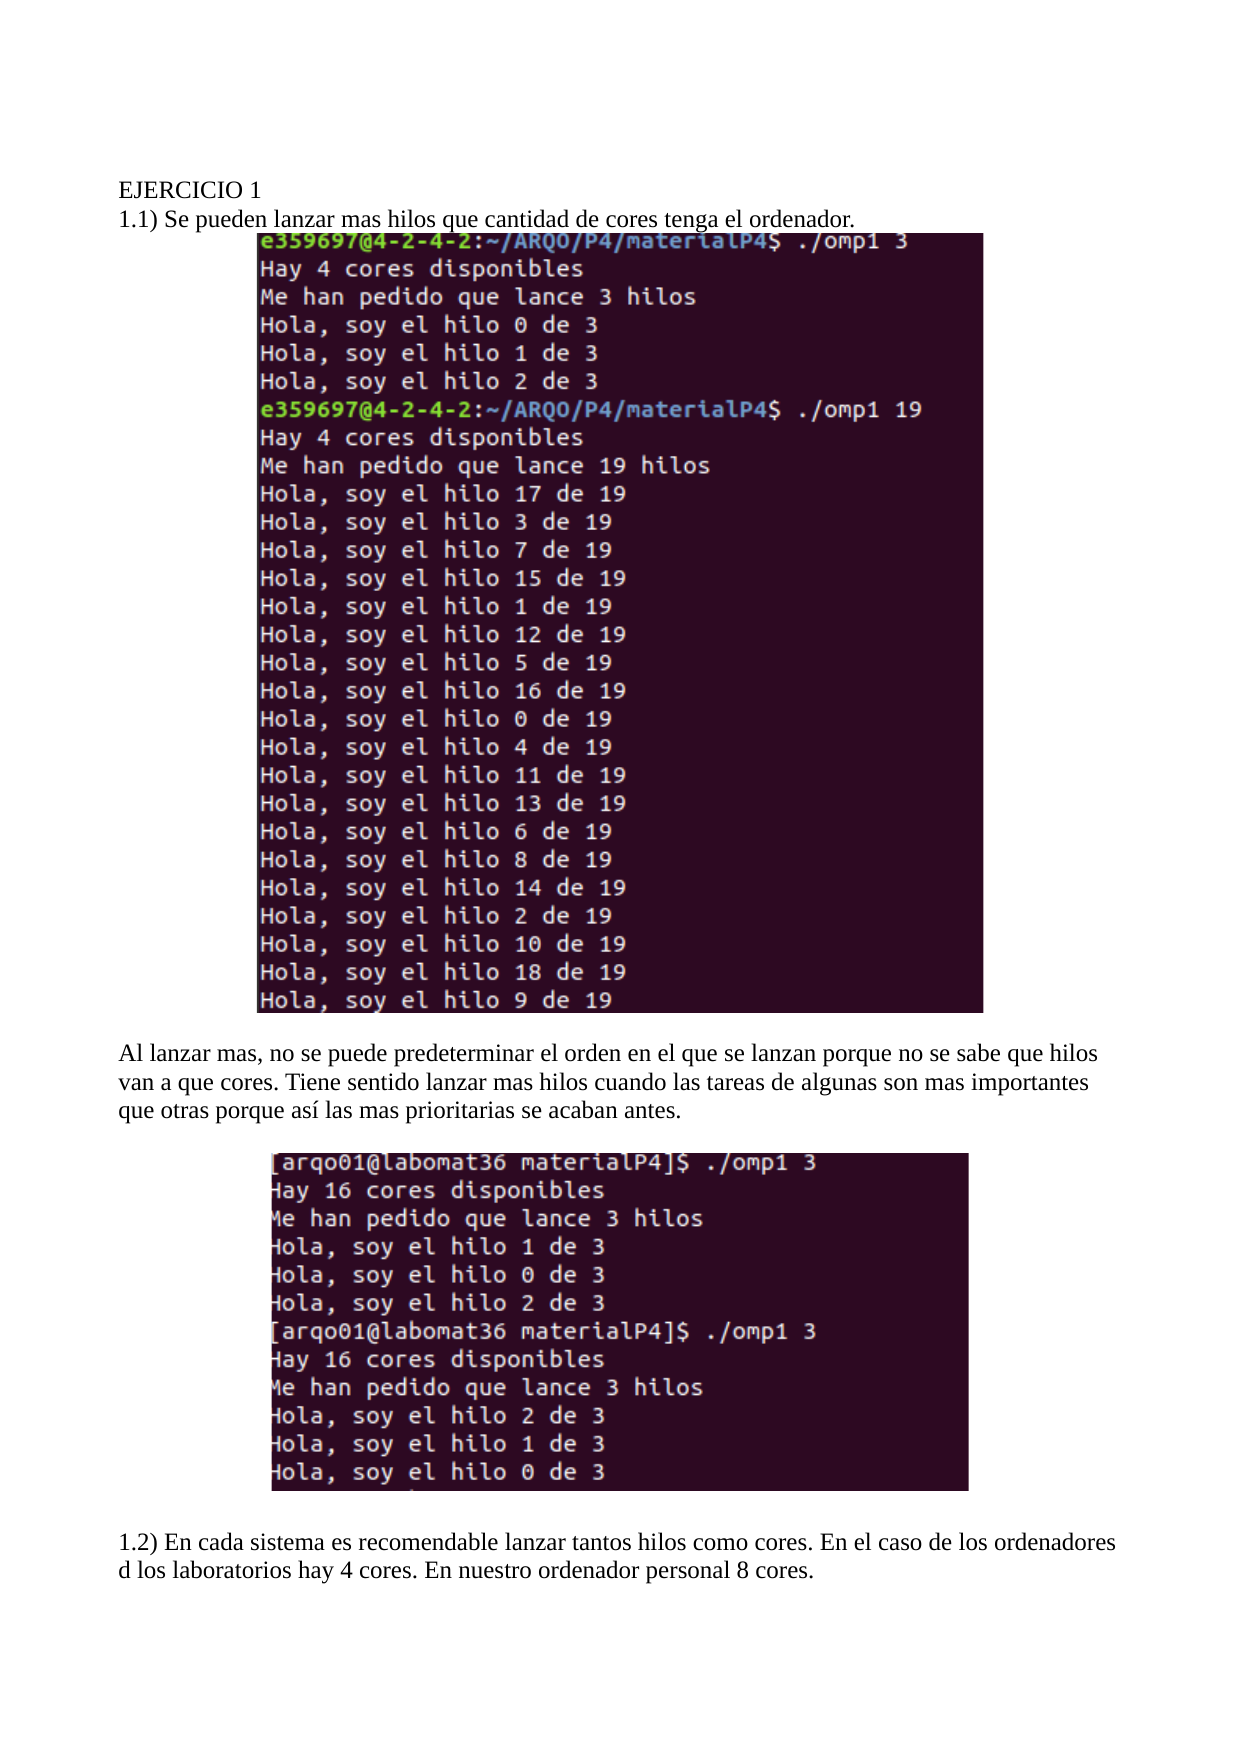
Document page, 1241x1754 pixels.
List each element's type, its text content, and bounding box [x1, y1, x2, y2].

text Al lanzar mas, no se puede predeterminar el orden en el que se lanzan porque no se sabe que hilos van a que cores. Tiene sentido lanzar mas hilos cuando las tareas de algunas son mas importantes que otras porque así las mas prioritarias se acaban antes. [118, 1038, 1122, 1124]
text 1.2) En cada sistema es recomendable lanzar tantos hilos como cores. En el caso de los ordenadores d los laboratorios hay 4 cores. En nuestro ordenador personal 8 cores. [118, 1527, 1122, 1584]
text EJERCICIO 1 [118, 176, 1122, 204]
picture [256, 233, 984, 1013]
picture [271, 1153, 969, 1491]
text 1.1) Se pueden lanzar mas hilos que cantidad de cores tenga el ordenador. [118, 204, 1122, 233]
